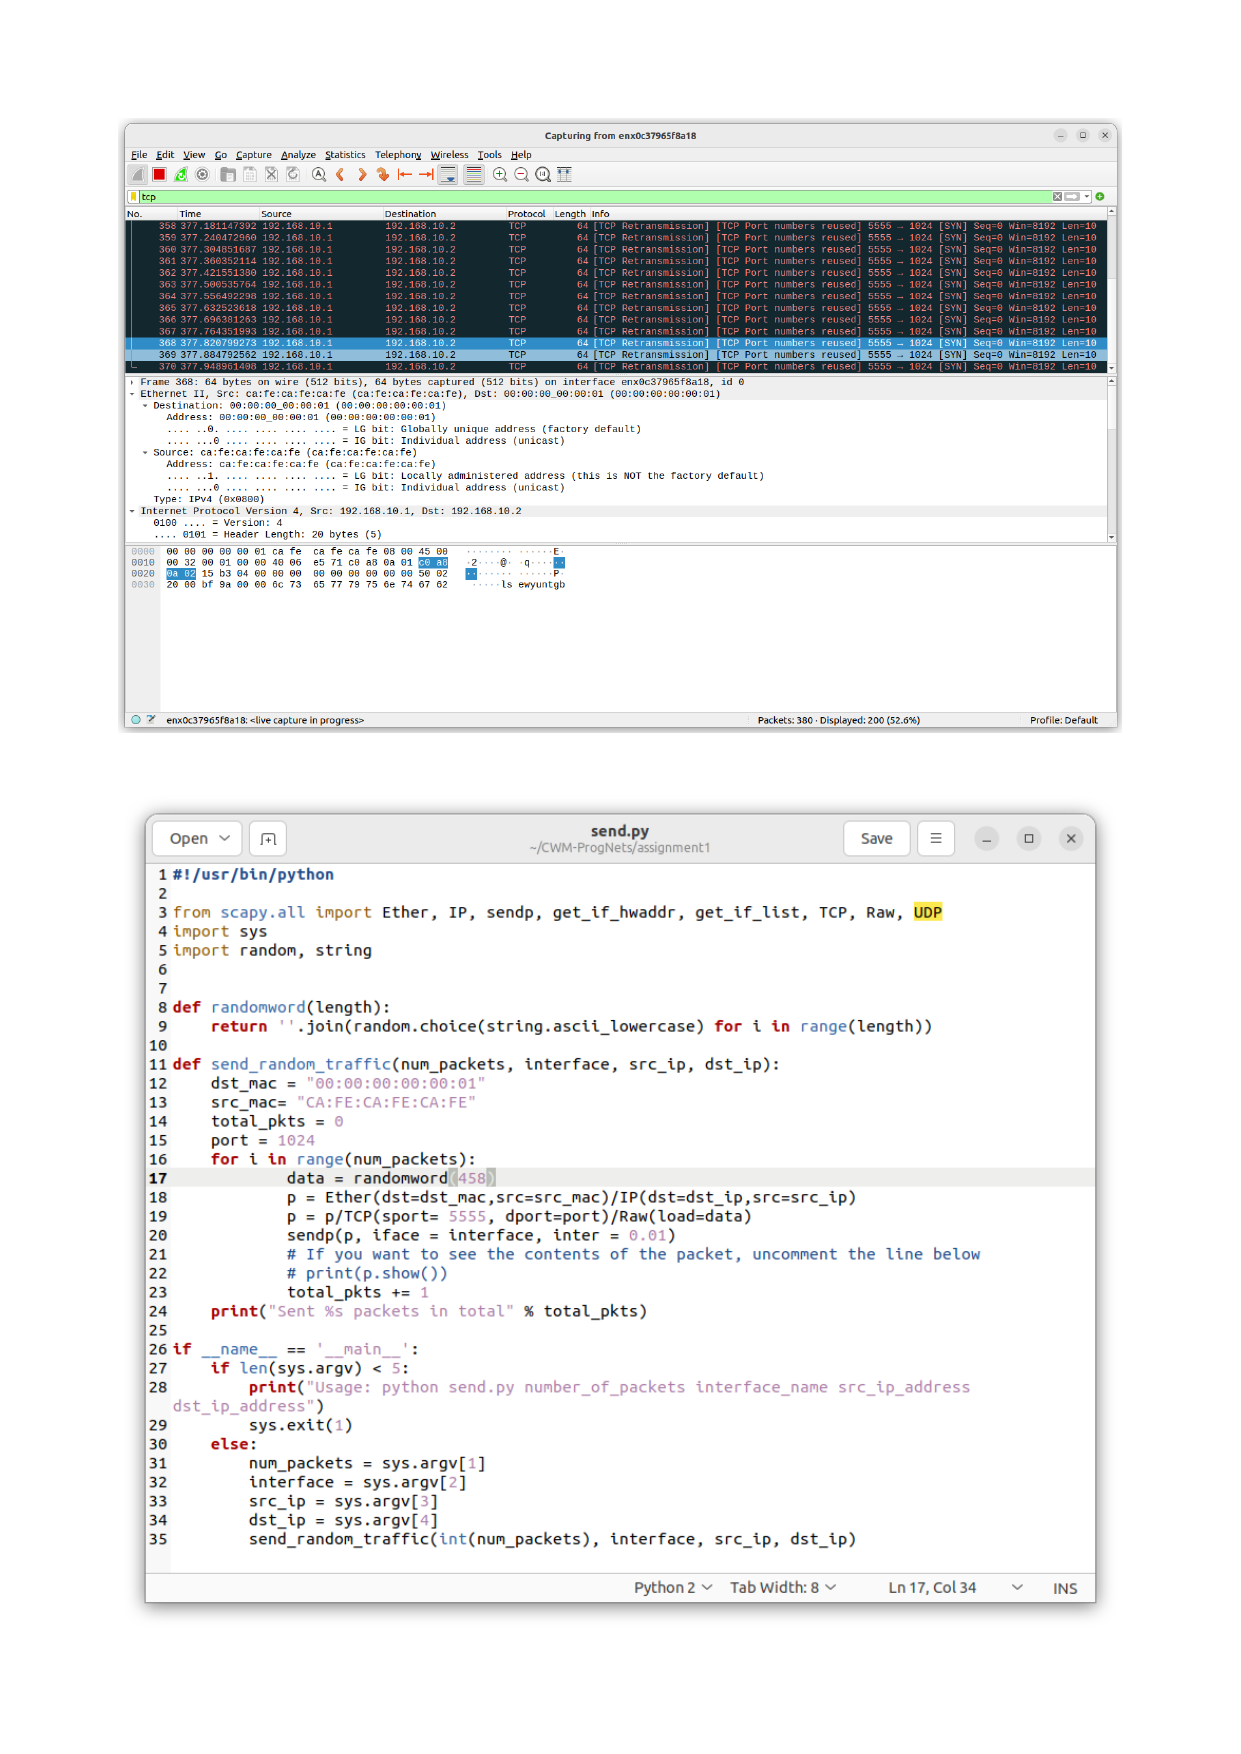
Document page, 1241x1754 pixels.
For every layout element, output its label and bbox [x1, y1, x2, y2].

picture [118, 118, 1123, 733]
picture [118, 790, 1123, 1633]
